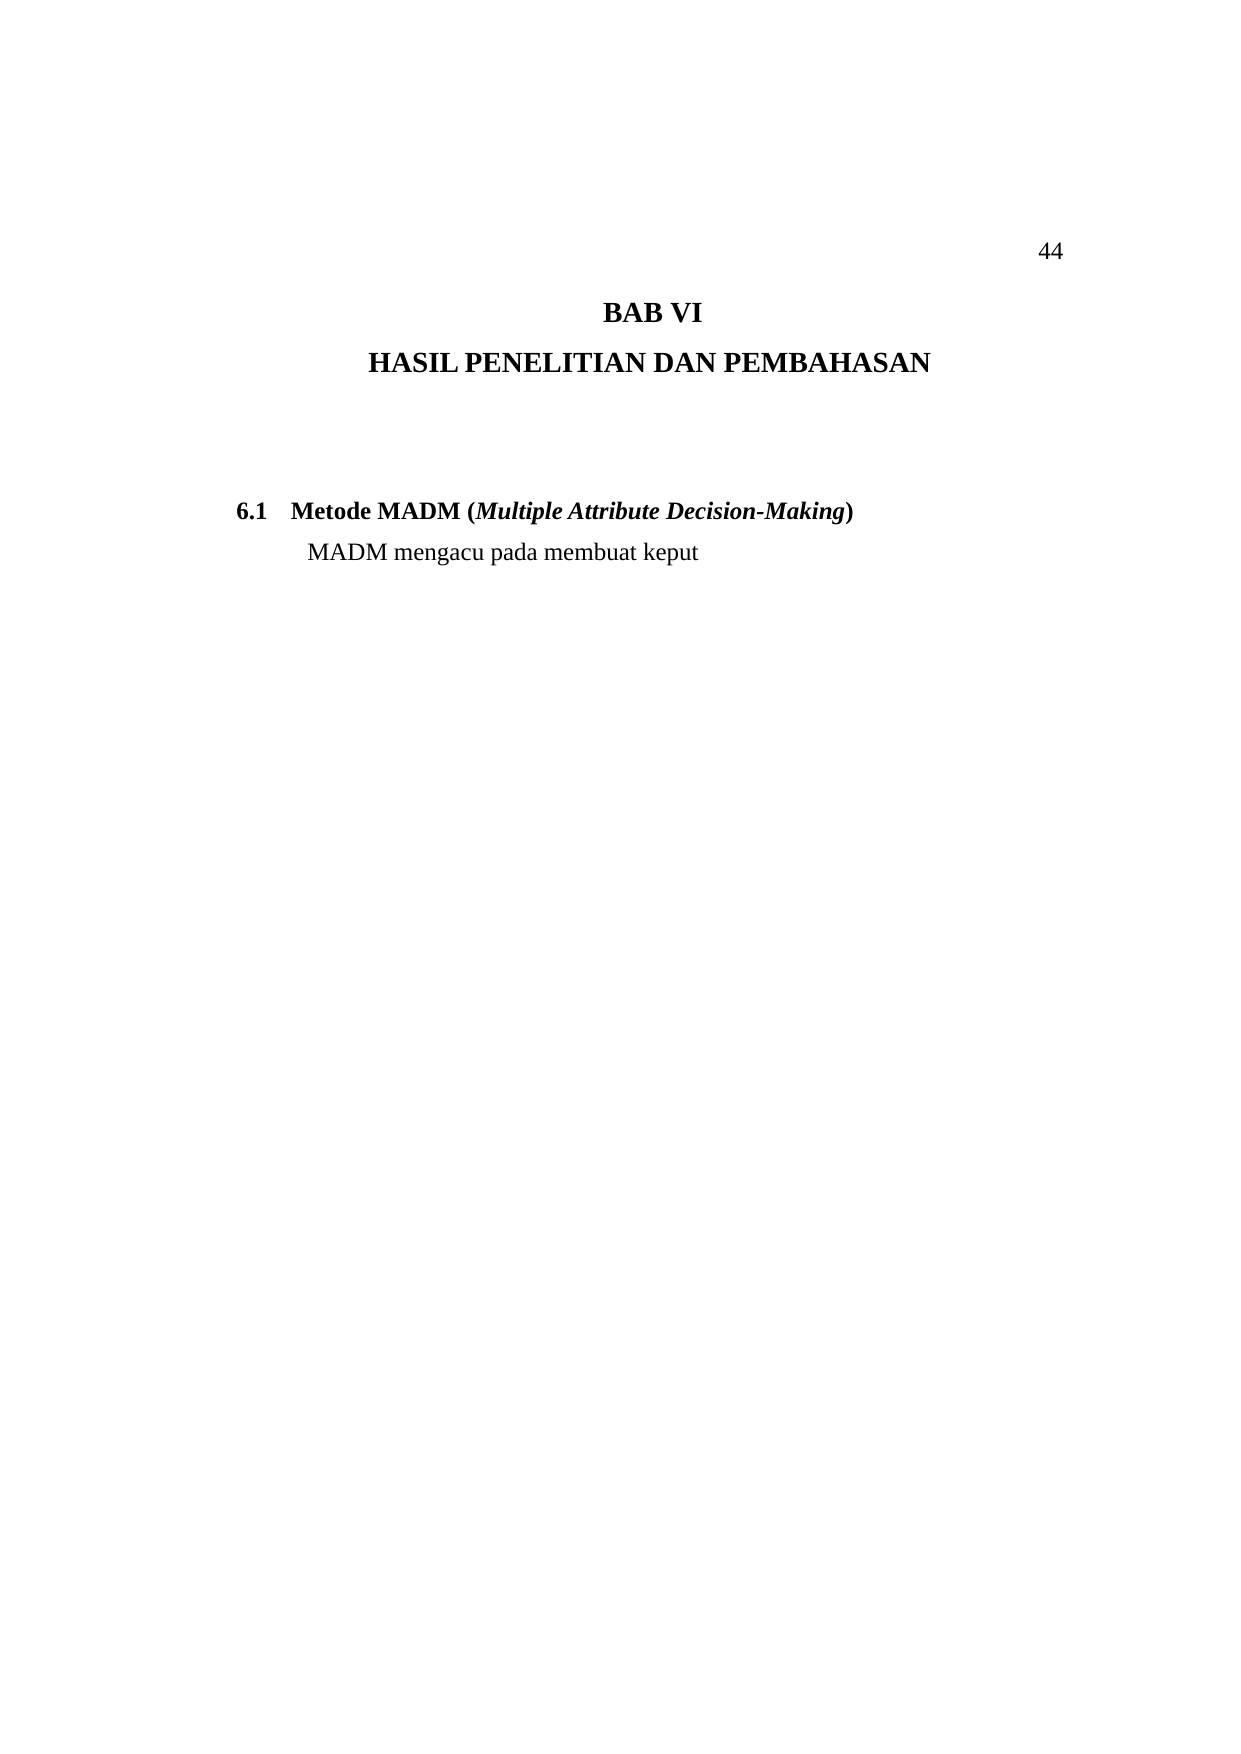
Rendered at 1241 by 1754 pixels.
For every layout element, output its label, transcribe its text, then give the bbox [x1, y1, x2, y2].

text MADM mengacu pada membuat keput [236, 537, 1063, 565]
subtitle Bab VI HASIL PENELITIAN DAN PEMBAHASAN [236, 295, 1063, 379]
subtitle Metode MADM (Multiple Attribute Decision-Making) [236, 496, 1063, 525]
